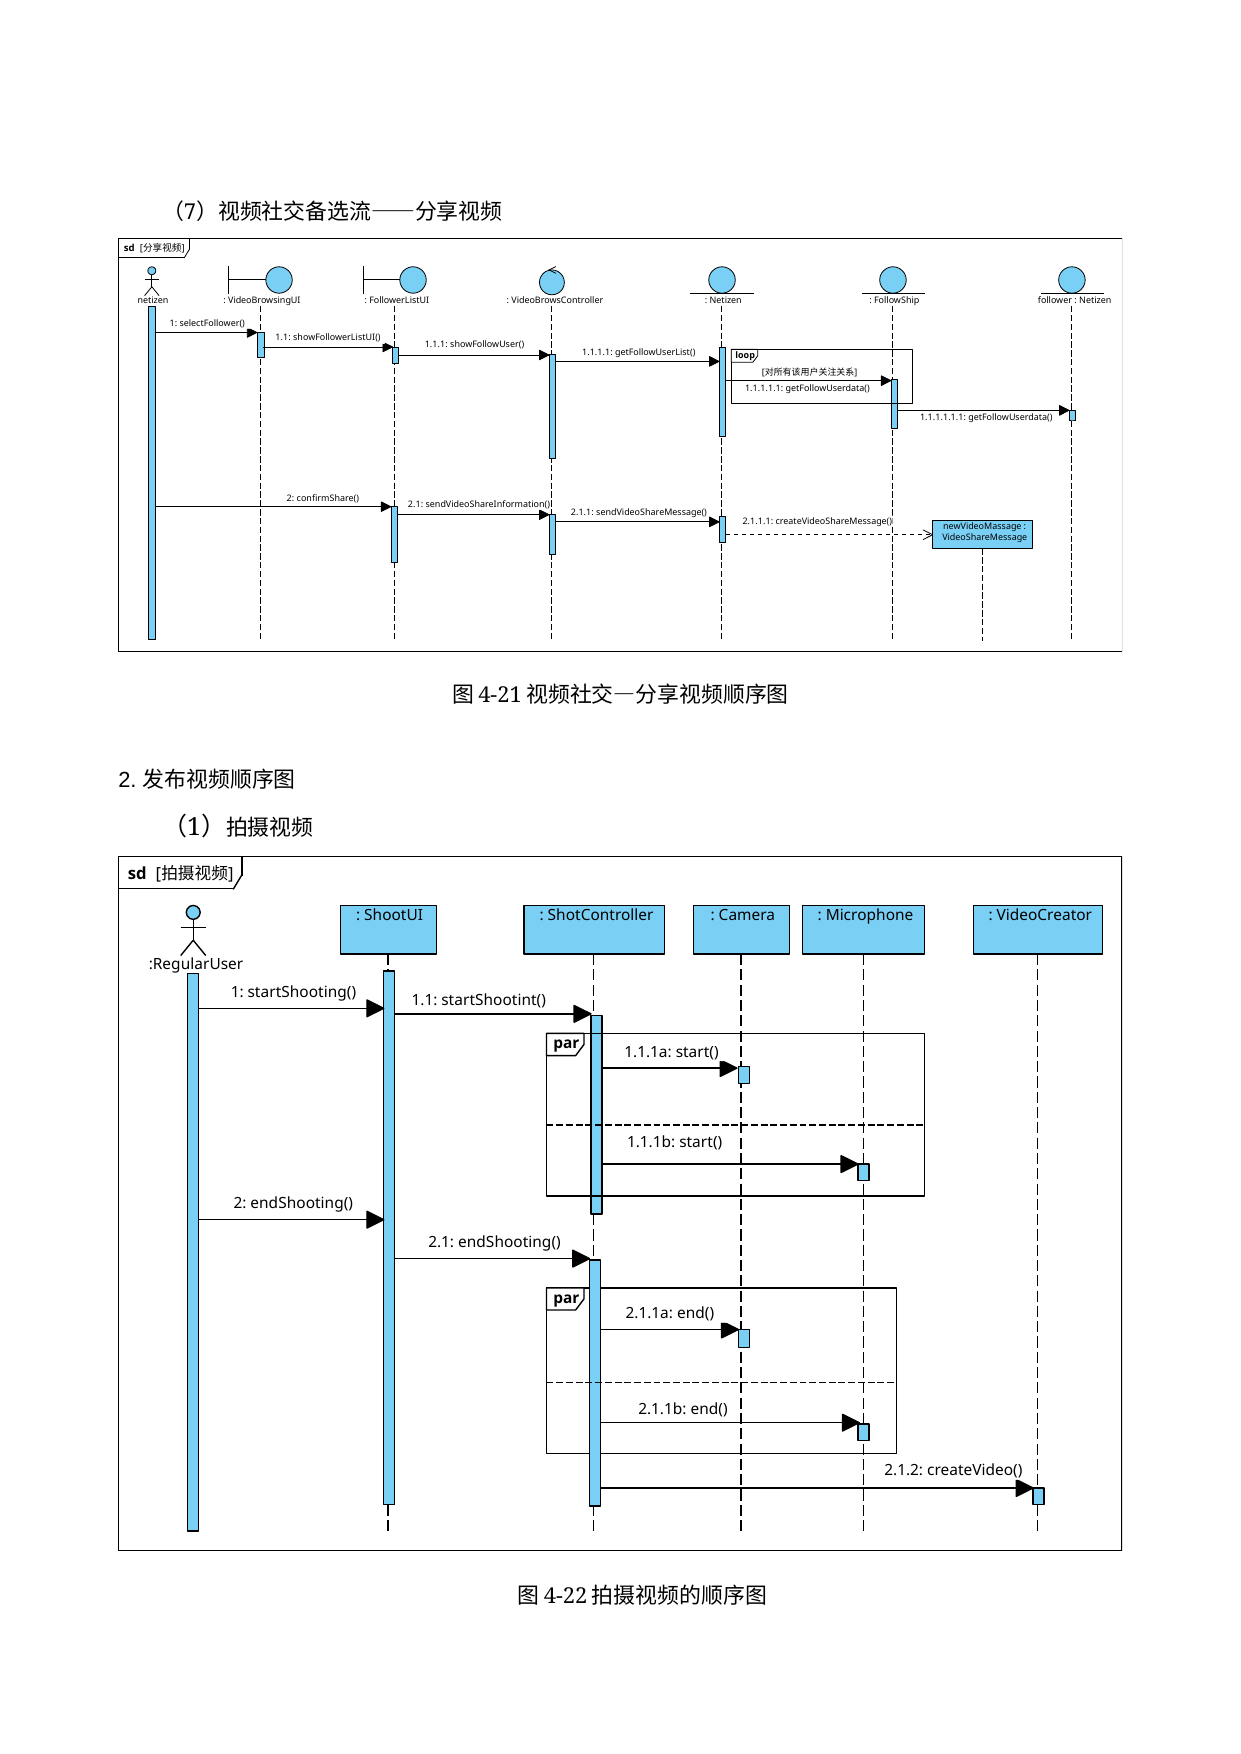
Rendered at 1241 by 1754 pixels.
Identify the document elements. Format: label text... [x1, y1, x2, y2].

text 图4-21视频社交—分享视频顺序图 [118, 652, 1122, 709]
text 图4-22拍摄视频的顺序图 [118, 1552, 1122, 1610]
subtitle 发布视频顺序图 [118, 762, 1122, 794]
text （7）视频社交备选流——分享视频 [118, 194, 1122, 226]
text （1）拍摄视频 [118, 807, 1122, 843]
